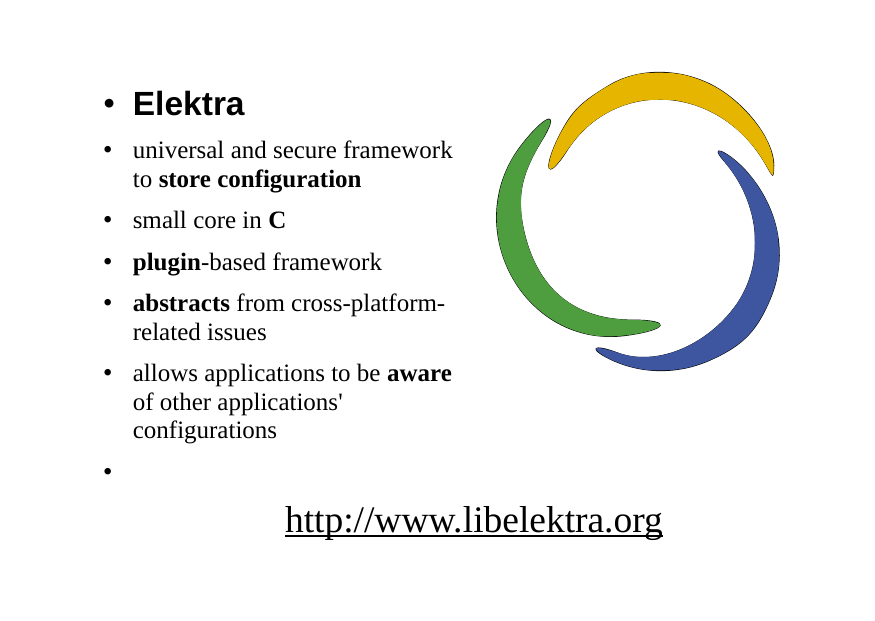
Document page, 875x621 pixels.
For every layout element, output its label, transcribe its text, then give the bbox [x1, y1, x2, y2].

list abstracts from cross-platform-related issues [103, 288, 745, 345]
list plugin-based framework [103, 247, 510, 275]
subtitle [594, 100, 727, 123]
list [779, 247, 815, 275]
list small core in C [103, 205, 497, 234]
list [522, 205, 754, 234]
list http://www.libelektra.org [103, 498, 815, 541]
list [770, 205, 815, 234]
subtitle Elektra [103, 84, 609, 123]
list [530, 247, 754, 275]
list [522, 135, 815, 193]
list [740, 288, 815, 345]
list allows applications to be aware of other applications' configurations [103, 358, 815, 444]
list universal and secure framework to store configuration [103, 135, 528, 193]
subtitle [713, 84, 815, 123]
